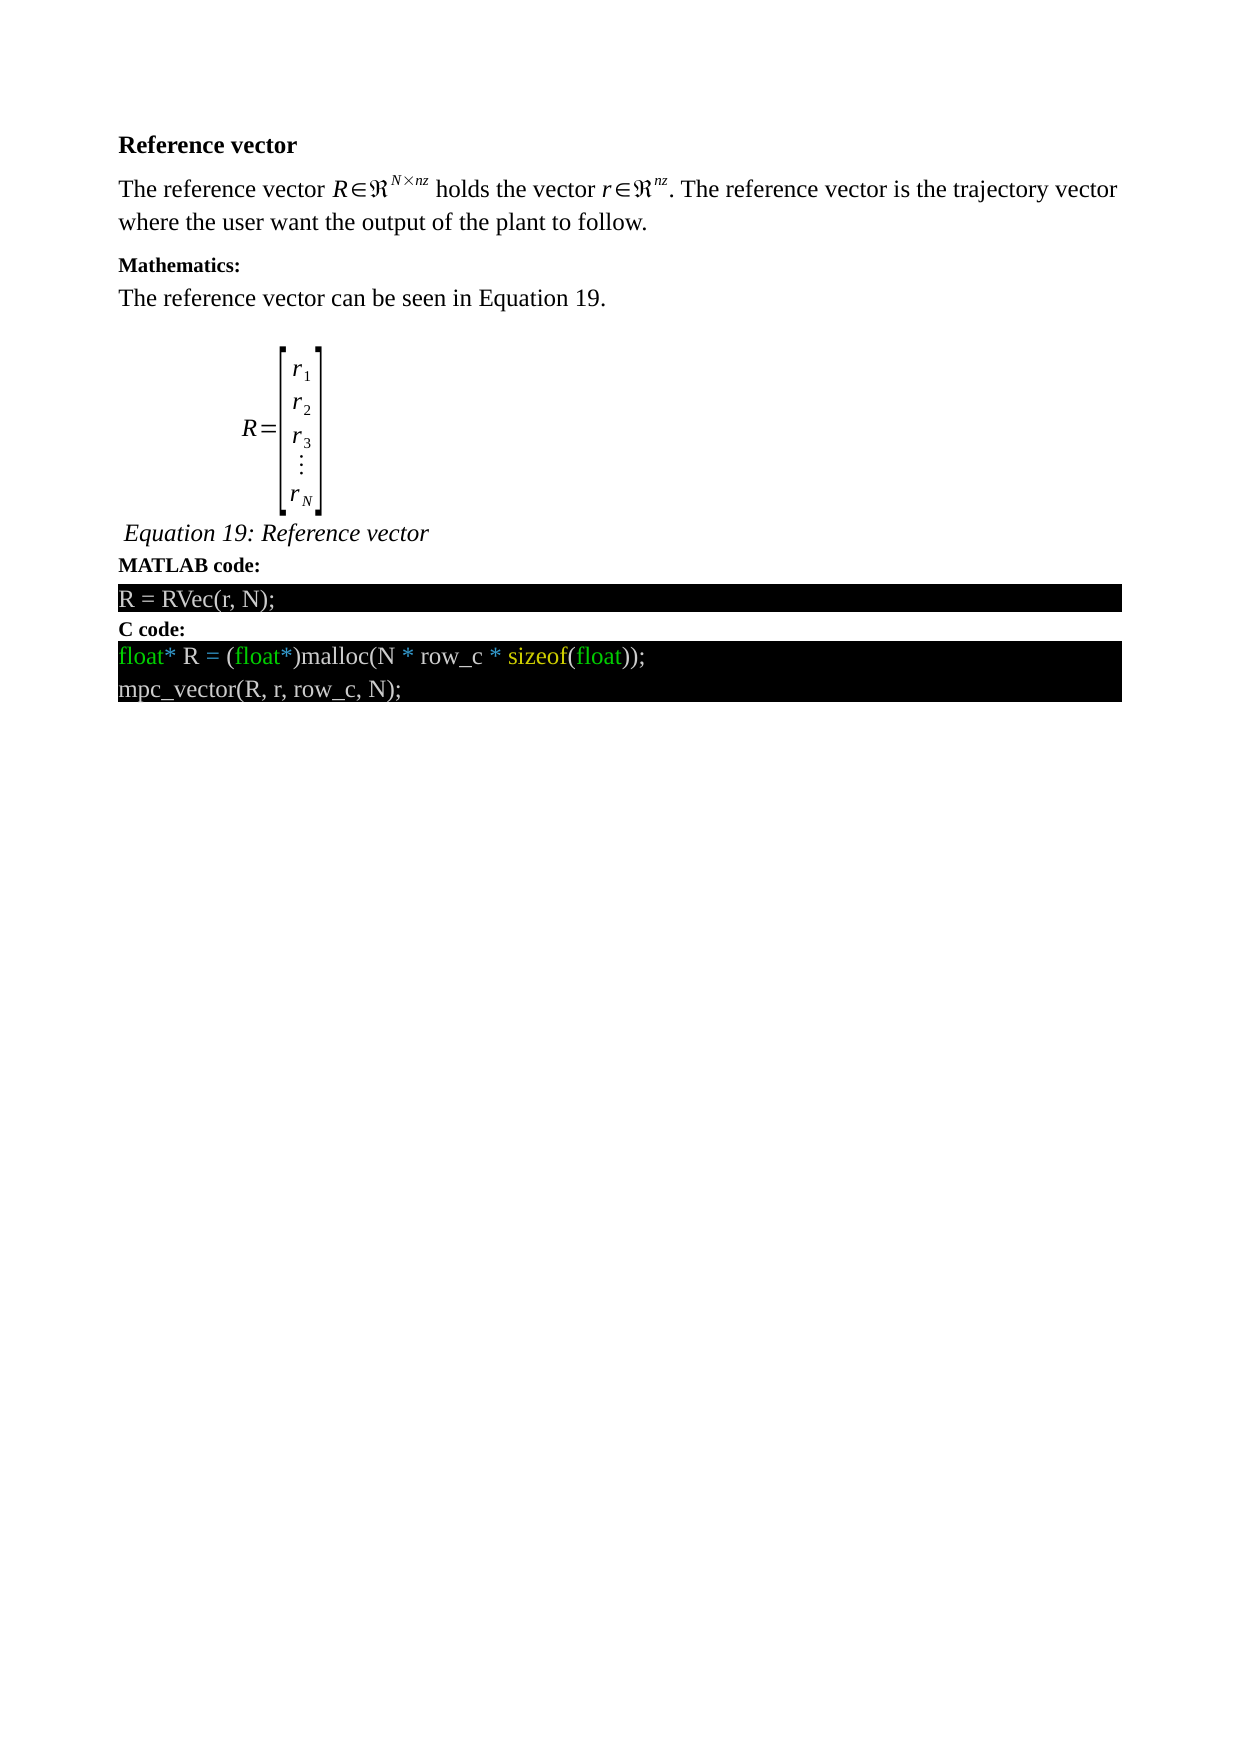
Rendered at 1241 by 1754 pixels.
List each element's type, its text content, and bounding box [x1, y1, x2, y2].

text R = RVec(r, N); [118, 584, 1122, 612]
text The reference vector holds the vector . The reference vector is the trajectory vector where the user want the output of the plant to follow. [118, 172, 1122, 236]
text float* R = (float*)malloc(N * row_c * sizeof(float)); [118, 641, 1122, 669]
text mpc_vector(R, r, row_c, N); [118, 674, 1122, 702]
text Equation 19: Reference vector [124, 346, 442, 547]
text The reference vector can be seen in Equation 19. [118, 283, 1122, 312]
subtitle MATLAB code: [118, 333, 1122, 577]
subtitle C code: [118, 617, 1122, 641]
subtitle Reference vector [118, 131, 1122, 159]
subtitle Mathematics: [118, 253, 1122, 277]
